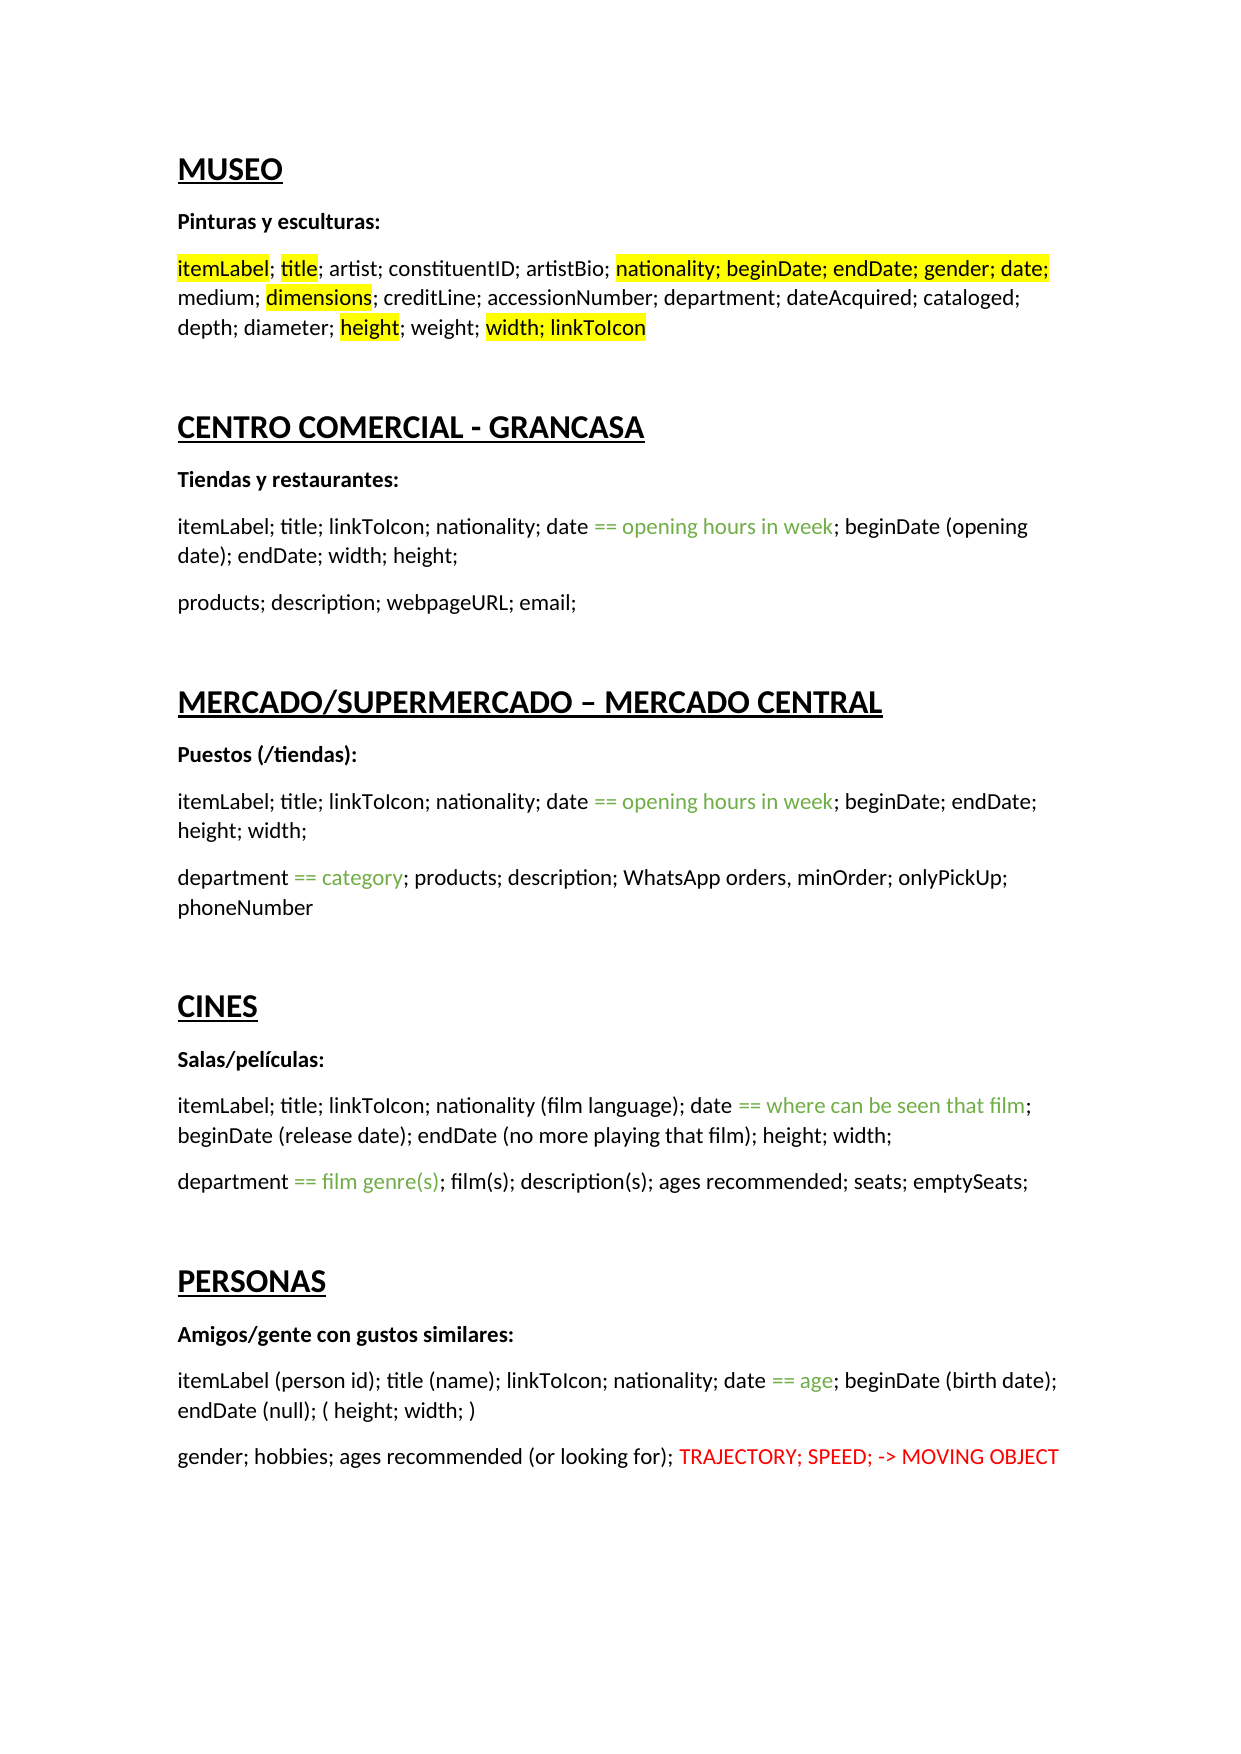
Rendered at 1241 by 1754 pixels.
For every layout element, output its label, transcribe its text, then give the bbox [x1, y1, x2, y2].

text itemLabel; title; linkToIcon; nationality; date == opening hours in week; beginDate (opening date); endDate; width; height; [177, 512, 1063, 570]
text Pinturas y esculturas: [177, 207, 1063, 235]
text Salas/películas: [177, 1045, 1063, 1073]
text itemLabel; title; artist; constituentID; artistBio; nationality; beginDate; endDate; gender; date; medium; dimensions; creditLine; accessionNumber; department; dateAcquired; cataloged; depth; diameter; height; weight; width; linkToIcon [177, 254, 1063, 341]
text Amigos/gente con gustos similares: [177, 1320, 1063, 1348]
text itemLabel; title; linkToIcon; nationality (film language); date == where can be seen that film; beginDate (release date); endDate (no more playing that film); height; width; [177, 1091, 1063, 1149]
text MERCADO/SUPERMERCADO – MERCADO CENTRAL [177, 681, 1063, 721]
text MUSEO [177, 148, 1063, 188]
text products; description; webpageURL; email; [177, 588, 1063, 616]
text Tiendas y restaurantes: [177, 466, 1063, 494]
text CINES [177, 985, 1063, 1026]
text PERSONAS [177, 1260, 1063, 1301]
text itemLabel; title; linkToIcon; nationality; date == opening hours in week; beginDate; endDate; height; width; [177, 787, 1063, 844]
text gender; hobbies; ages recommended (or looking for); TRAJECTORY; SPEED; -> MOVING OBJECT [177, 1442, 1063, 1470]
text department == film genre(s); film(s); description(s); ages recommended; seats; emptySeats; [177, 1167, 1063, 1196]
text Puestos (/tiendas): [177, 741, 1063, 768]
text itemLabel (person id); title (name); linkToIcon; nationality; date == age; beginDate (birth date); endDate (null); ( height; width; ) [177, 1366, 1063, 1424]
text CENTRO COMERCIAL - GRANCASA [177, 406, 1063, 447]
text department == category; products; description; WhatsApp orders, minOrder; onlyPickUp; phoneNumber [177, 863, 1063, 921]
